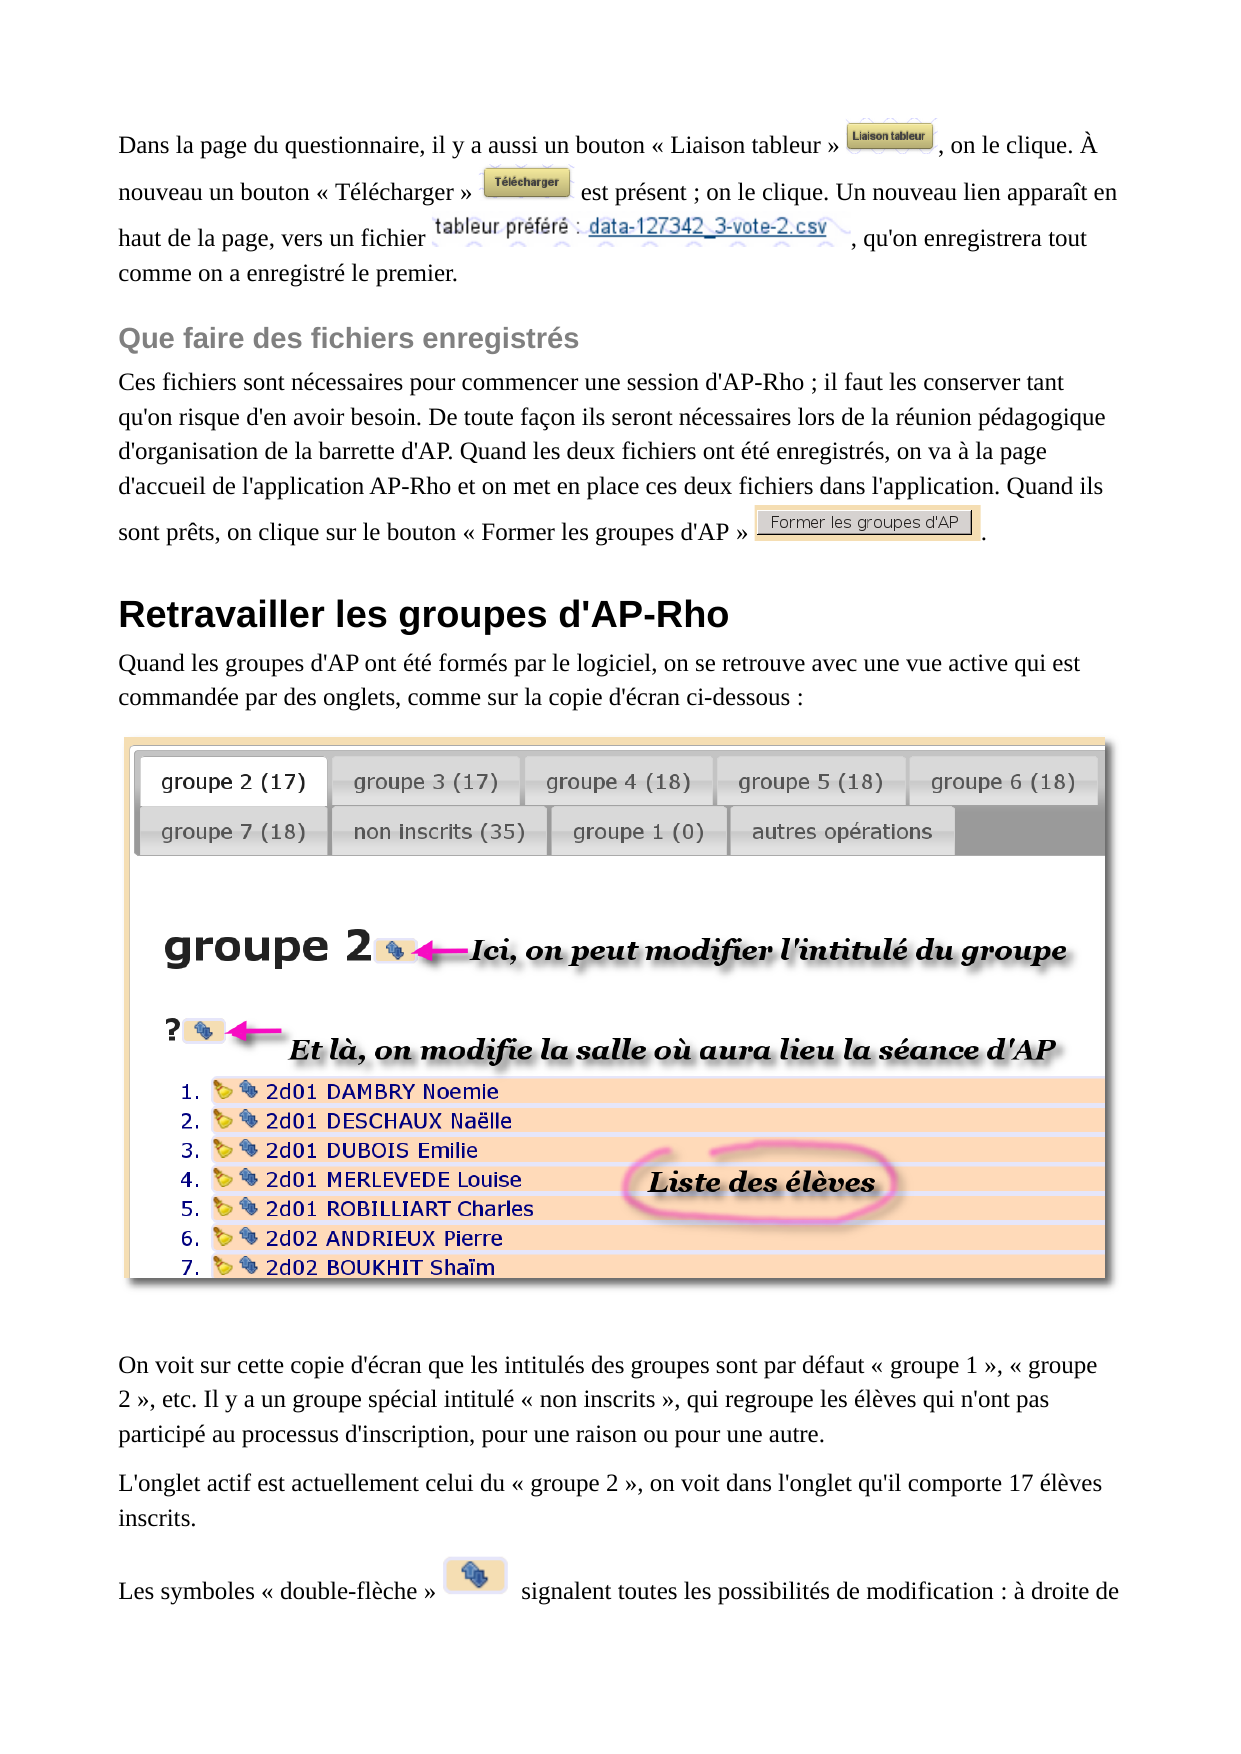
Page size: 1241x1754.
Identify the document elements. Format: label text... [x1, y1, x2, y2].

text Quand les groupes d'AP ont été formés par le logiciel, on se retrouve avec une vue active qui est commandée par des onglets, comme sur la copie d'écran ci-dessous : [118, 648, 1122, 711]
subtitle Que faire des fichiers enregistrés [118, 321, 1122, 355]
picture [845, 118, 938, 154]
text Dans la page du questionnaire, il y a aussi un bouton « Liaison tableur » , on le clique. À nouveau un bouton « Télécharger » est présent ; on le clique. Un nouveau lien apparaît en haut de la page, vers un fichier , qu'on enregistrera tout comme on a enregistré le premier. [118, 118, 1122, 287]
picture [754, 505, 981, 541]
picture [478, 164, 575, 201]
picture [442, 1551, 515, 1600]
text Les symboles « double-flèche » signalent toutes les possibilités de modification : à droite de [118, 1552, 1122, 1605]
subtitle Retravailler les groupes d'AP-Rho [118, 592, 1122, 635]
text On voit sur cette copie d'écran que les intitulés des groupes sont par défaut « groupe 1 », « groupe 2 », etc. Il y a un groupe spécial intitulé « non inscrits », qui regroupe les élèves qui n'ont pas participé au processus d'inscription, pour une raison ou pour une autre. [118, 1350, 1122, 1448]
picture [431, 211, 851, 247]
text L'onglet actif est actuellement celui du « groupe 2 », on voit dans l'onglet qu'il comporte 17 élèves inscrits. [118, 1468, 1122, 1531]
picture [118, 731, 1123, 1296]
text Ces fichiers sont nécessaires pour commencer une session d'AP-Rho ; il faut les conserver tant qu'on risque d'en avoir besoin. De toute façon ils seront nécessaires lors de la réunion pédagogique d'organisation de la barrette d'AP. Quand les deux fichiers ont été enregistrés, on va à la page d'accueil de l'application AP-Rho et on met en place ces deux fichiers dans l'application. Quand ils sont prêts, on clique sur le bouton « Former les groupes d'AP » . [118, 367, 1122, 546]
